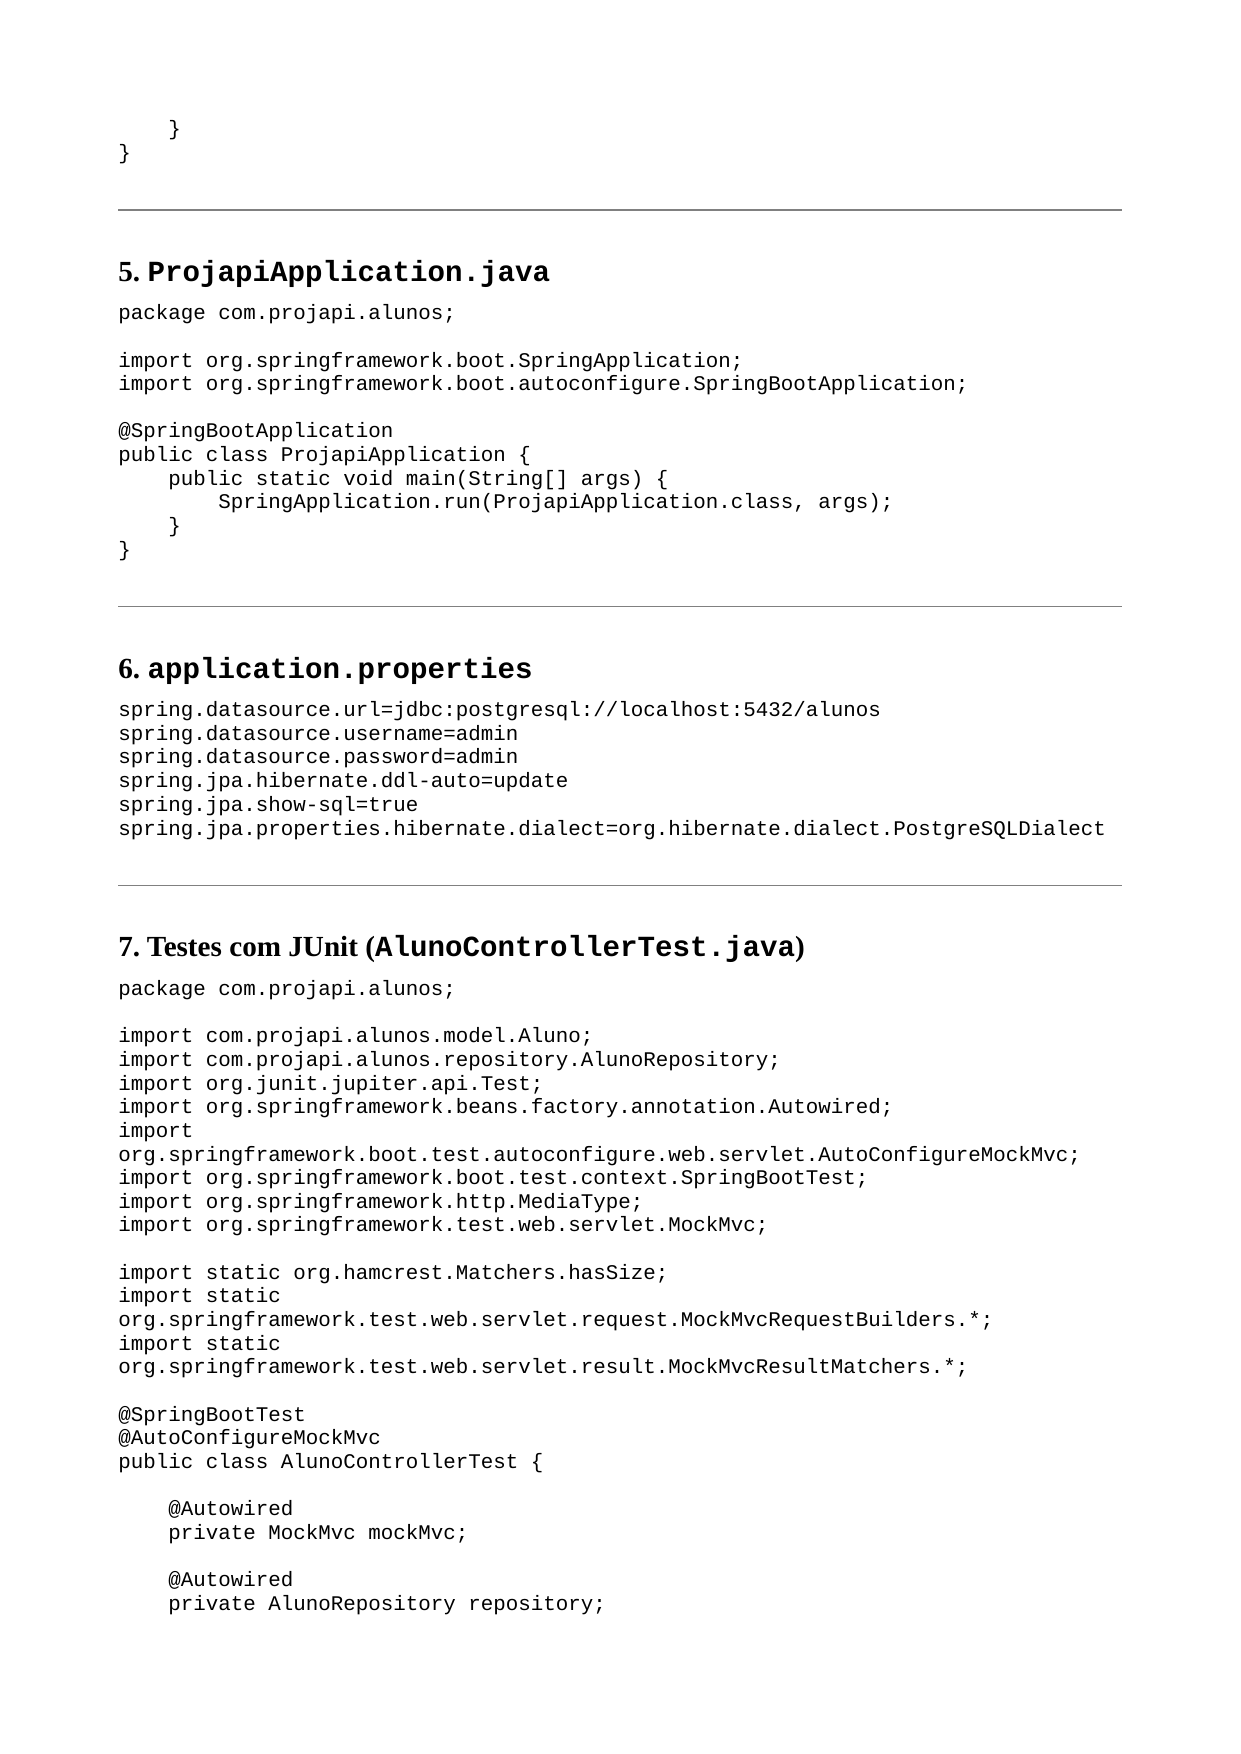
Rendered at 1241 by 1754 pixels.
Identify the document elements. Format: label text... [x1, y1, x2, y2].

text import org.junit.jupiter.api.Test; [118, 1073, 1122, 1096]
text package com.projapi.alunos; [118, 978, 1122, 1002]
subtitle 5. ProjapiApplication.java [118, 254, 1122, 290]
text } [118, 515, 1122, 539]
subtitle 7. Testes com JUnit (AlunoControllerTest.java) [118, 929, 1122, 966]
text spring.datasource.password=admin [118, 747, 1122, 770]
text spring.datasource.url=jdbc:postgresql://localhost:5432/alunos [118, 699, 1122, 723]
text public static void main(String[] args) { [118, 468, 1122, 491]
text spring.datasource.username=admin [118, 723, 1122, 747]
text import org.springframework.boot.test.context.SpringBootTest; [118, 1167, 1122, 1191]
text @Autowired [118, 1498, 1122, 1522]
text import org.springframework.test.web.servlet.MockMvc; [118, 1214, 1122, 1238]
text import static org.hamcrest.Matchers.hasSize; [118, 1262, 1122, 1285]
text public class AlunoControllerTest { [118, 1451, 1122, 1474]
text } [118, 118, 1122, 142]
subtitle 6. application.properties [118, 651, 1122, 687]
text import com.projapi.alunos.model.Aluno; [118, 1025, 1122, 1049]
text import static org.springframework.test.web.servlet.result.MockMvcResultMatchers.*; [118, 1333, 1122, 1380]
text SpringApplication.run(ProjapiApplication.class, args); [118, 491, 1122, 515]
text import org.springframework.beans.factory.annotation.Autowired; [118, 1096, 1122, 1120]
text } [118, 539, 1122, 562]
text } [118, 142, 1122, 165]
text private AlunoRepository repository; [118, 1593, 1122, 1616]
text @Autowired [118, 1569, 1122, 1593]
text @SpringBootApplication [118, 421, 1122, 444]
text @SpringBootTest [118, 1404, 1122, 1427]
text private MockMvc mockMvc; [118, 1522, 1122, 1546]
text import static org.springframework.test.web.servlet.request.MockMvcRequestBuilders.*; [118, 1285, 1122, 1333]
text public class ProjapiApplication { [118, 444, 1122, 468]
text import org.springframework.boot.SpringApplication; [118, 349, 1122, 373]
text import org.springframework.boot.autoconfigure.SpringBootApplication; [118, 373, 1122, 397]
text package com.projapi.alunos; [118, 302, 1122, 326]
text spring.jpa.hibernate.ddl-auto=update [118, 770, 1122, 794]
text @AutoConfigureMockMvc [118, 1427, 1122, 1451]
text import com.projapi.alunos.repository.AlunoRepository; [118, 1049, 1122, 1073]
text spring.jpa.properties.hibernate.dialect=org.hibernate.dialect.PostgreSQLDialect [118, 817, 1122, 841]
text spring.jpa.show-sql=true [118, 794, 1122, 817]
text import org.springframework.boot.test.autoconfigure.web.servlet.AutoConfigureMockMvc; [118, 1120, 1122, 1167]
text import org.springframework.http.MediaType; [118, 1191, 1122, 1214]
